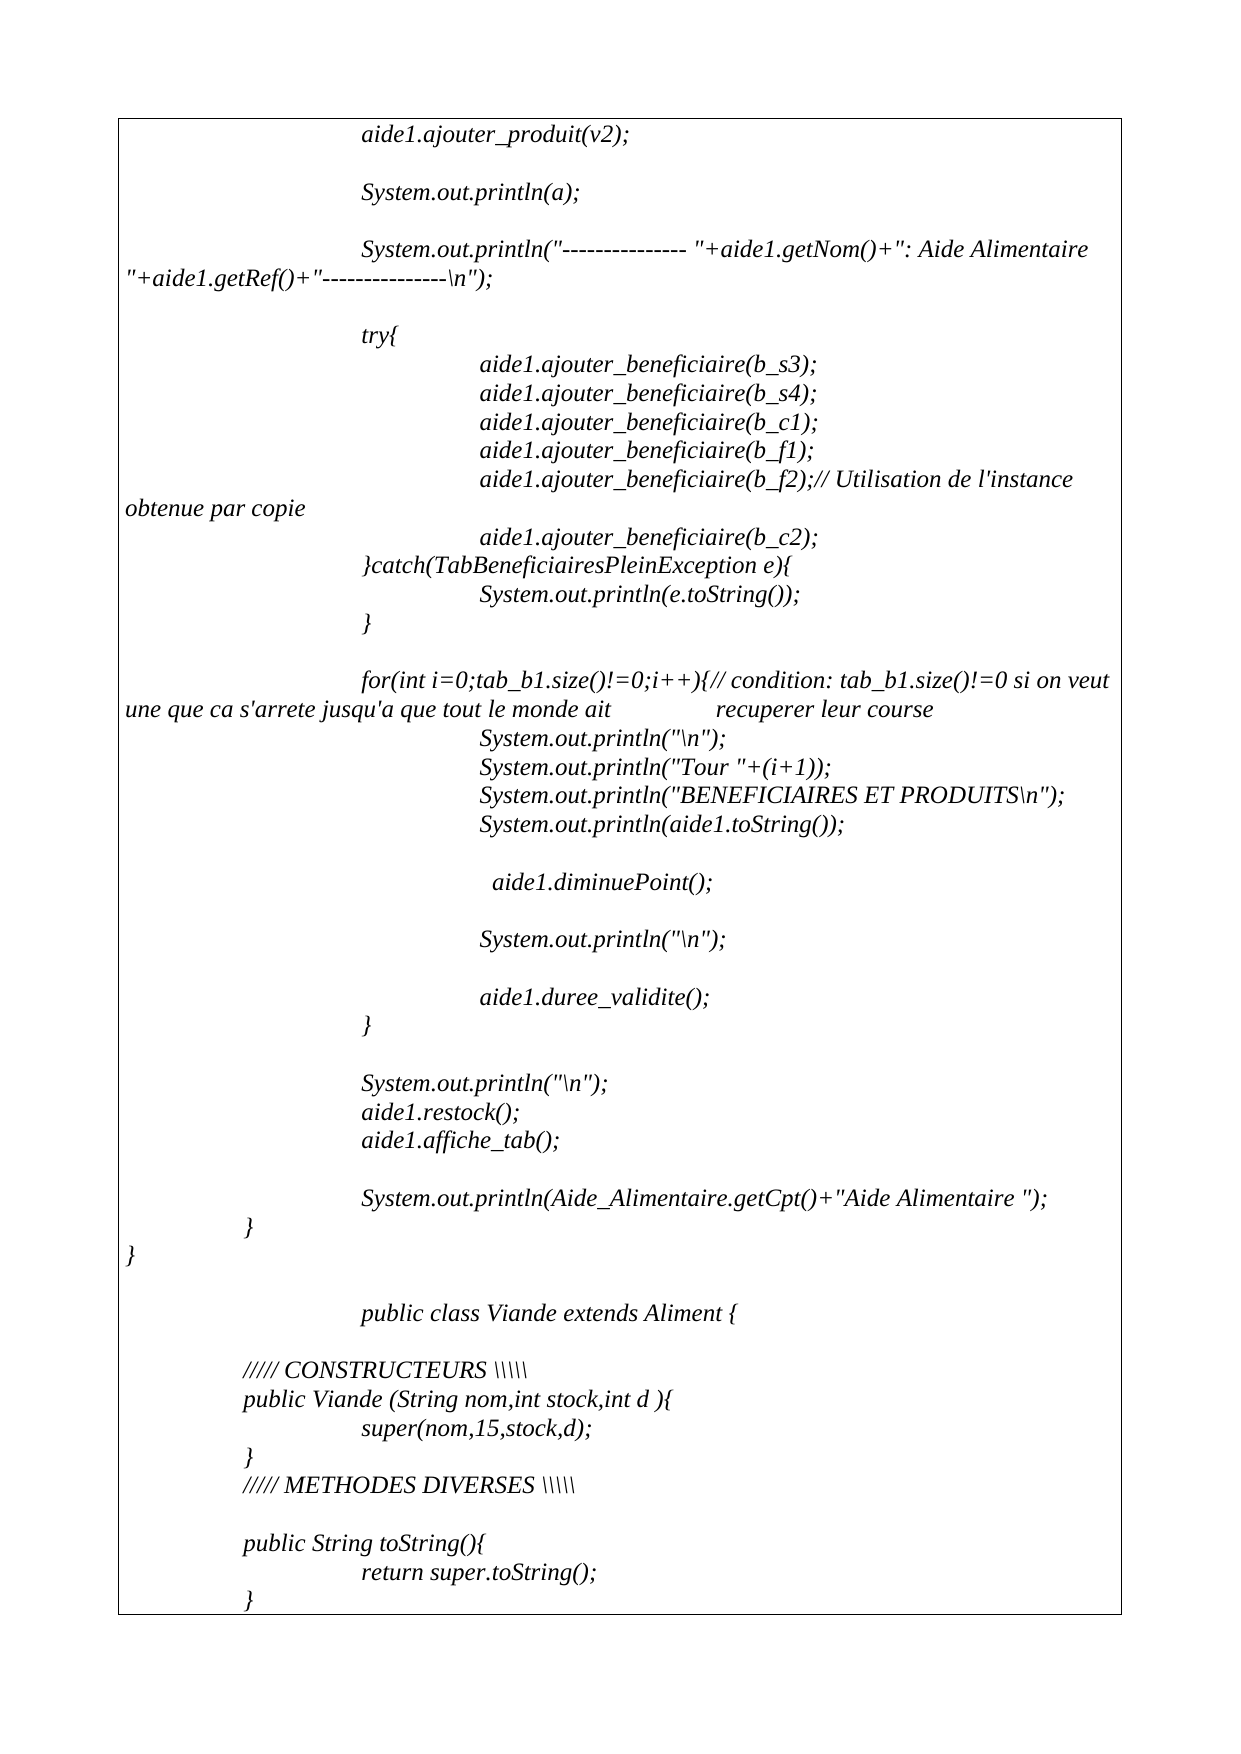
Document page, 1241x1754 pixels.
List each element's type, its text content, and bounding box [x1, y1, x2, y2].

table_header aide1.ajouter_produit(v2); System.out.println(a); System.out.println("--------------- "+aide1.getNom()+": Aide Alimentaire "+aide1.getRef()+"---------------\n"); try{ aide1.ajouter_beneficiaire(b_s3); aide1.ajouter_beneficiaire(b_s4); aide1.ajouter_beneficiaire(b_c1); aide1.ajouter_beneficiaire(b_f1); aide1.ajouter_beneficiaire(b_f2);// Utilisation de l'instance obtenue par copie aide1.ajouter_beneficiaire(b_c2); }catch(TabBeneficiairesPleinException e){ System.out.println(e.toString()); } for(int i=0;tab_b1.size()!=0;i++){// condition: tab_b1.size()!=0 si on veut une que ca s'arrete jusqu'a que tout le monde ait recuperer leur course System.out.println("\n"); System.out.println("Tour "+(i+1)); System.out.println("BENEFICIAIRES ET PRODUITS\n"); System.out.println(aide1.toString()); aide1.diminuePoint(); System.out.println("\n"); aide1.duree_validite(); } System.out.println("\n"); aide1.restock(); aide1.affiche_tab(); System.out.println(Aide_Alimentaire.getCpt()+"Aide Alimentaire "); } } public class Viande extends Aliment { ///// CONSTRUCTEURS \\\\\ public Viande (String nom,int stock,int d ){ super(nom,15,stock,d); } ///// METHODES DIVERSES \\\\\ public String toString(){ return super.toString(); } [119, 119, 1121, 1614]
